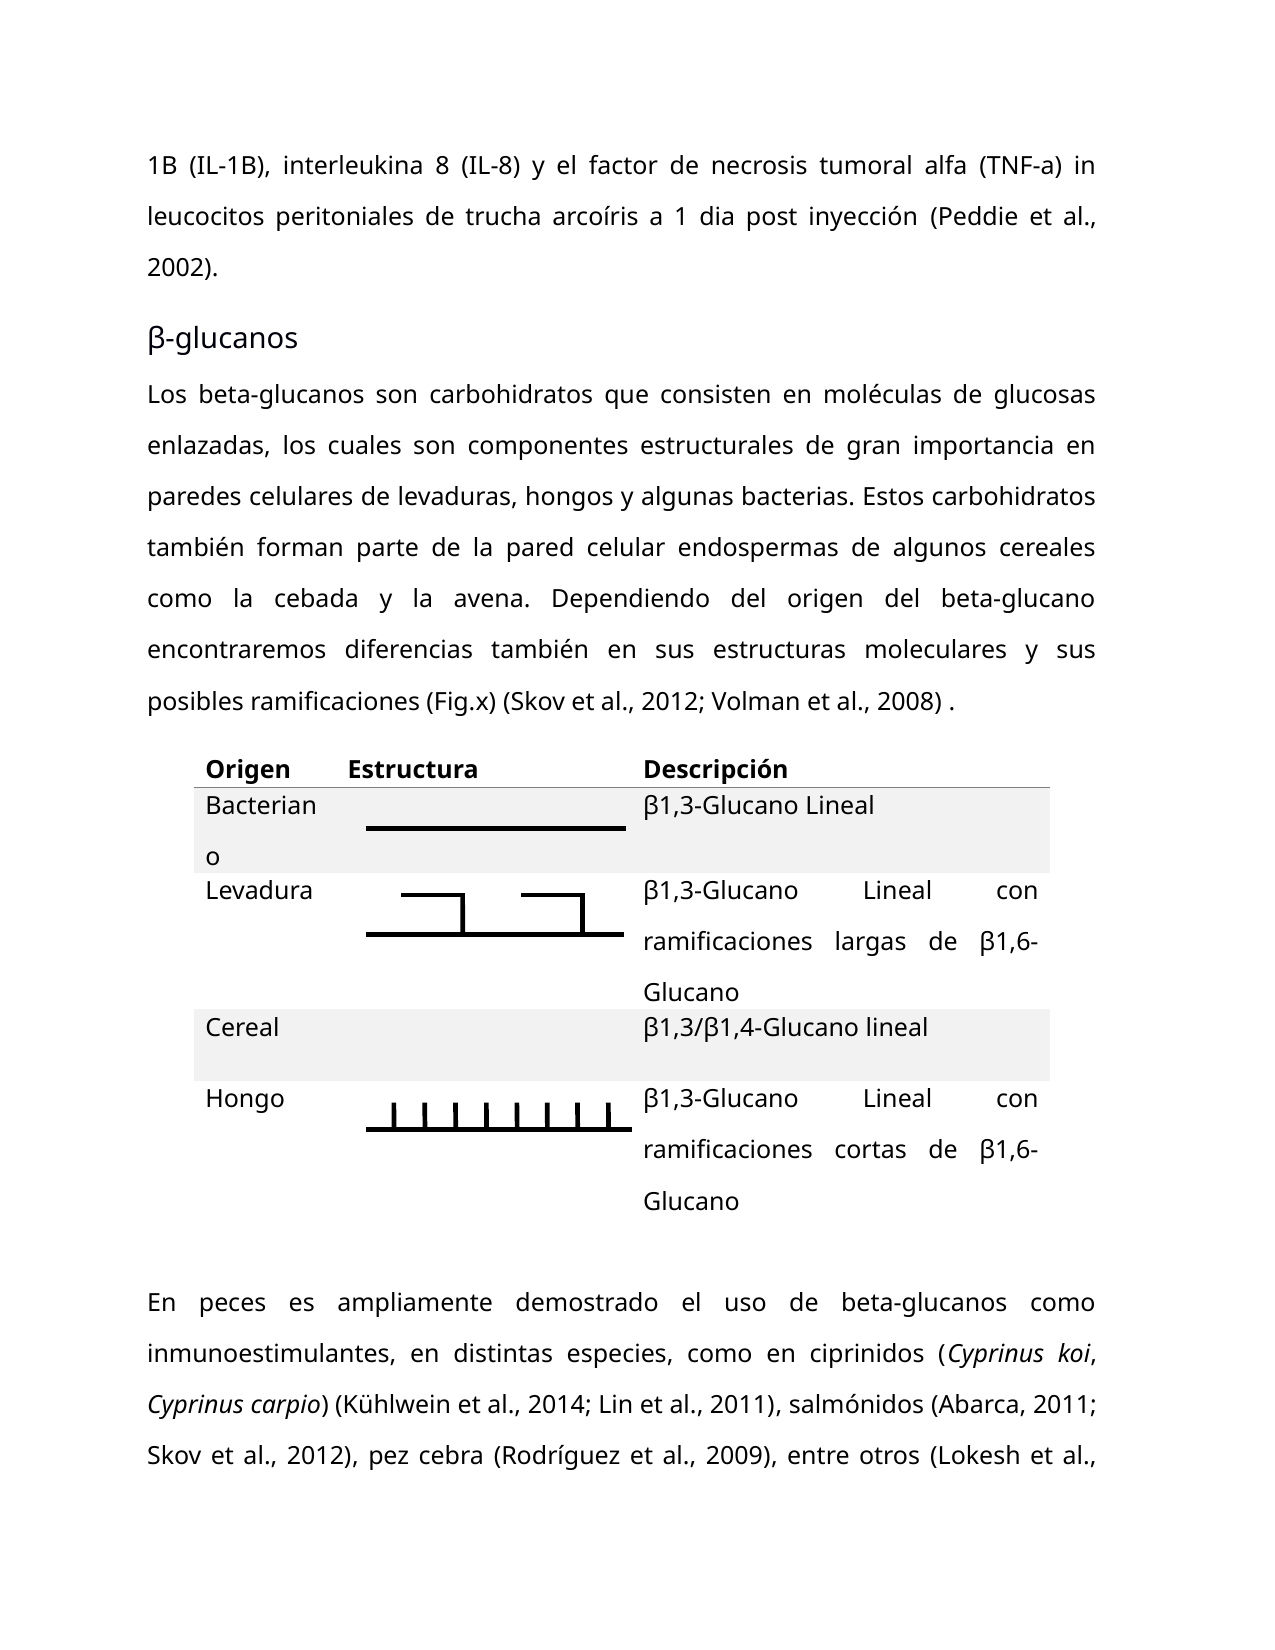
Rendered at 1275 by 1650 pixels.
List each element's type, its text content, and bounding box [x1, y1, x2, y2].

table_cell [336, 788, 632, 873]
table_cell Cereal [194, 1009, 336, 1081]
table_cell [336, 873, 632, 1009]
table_cell Bacteriano [194, 788, 336, 873]
table_cell Levadura [194, 873, 336, 1009]
table_cell β1,3-Glucano Lineal [632, 788, 1050, 873]
text Los beta-glucanos son carbohidratos que consisten en moléculas de glucosas enlazadas, los cuales son componentes estructurales de gran importancia en paredes celulares de levaduras, hongos y algunas bacterias. Estos carbohidratos también forman parte de la pared celular endospermas de algunos cereales como la cebada y la avena. Dependiendo del origen del beta-glucano encontraremos diferencias también en sus estructuras moleculares y sus posibles ramificaciones (Fig.x) (Skov et al., 2012; Volman et al., 2008)⁠ . [147, 377, 1097, 717]
text En peces es ampliamente demostrado el uso de beta-glucanos como inmunoestimulantes, en distintas especies, como en ciprinidos (Cyprinus koi, Cyprinus carpio) (Kühlwein et al., 2014; Lin et al., 2011)⁠, salmónidos (Abarca, 2011; Skov et al., 2012)⁠, pez cebra (Rodríguez et al., 2009)⁠, entre otros (Lokesh et al., [147, 1285, 1097, 1472]
table_cell [336, 1009, 632, 1081]
text 1B (IL-1B), interleukina 8 (IL-8) y el factor de necrosis tumoral alfa (TNF-a) in leucocitos peritoniales de trucha arcoíris a 1 dia post inyección (Peddie et al., 2002)⁠. [147, 148, 1097, 284]
table_cell Hongo [194, 1081, 336, 1217]
table_cell β1,3-Glucano Lineal con ramificaciones largas de β1,6-Glucano [632, 873, 1050, 1009]
subtitle β-glucanos [147, 317, 1097, 357]
table_cell [336, 1081, 632, 1217]
table_header Origen [194, 751, 336, 787]
table_header Estructura [336, 751, 632, 787]
table_cell β1,3-Glucano Lineal con ramificaciones cortas de β1,6-Glucano [632, 1081, 1050, 1217]
table_header Descripción [632, 751, 1050, 787]
table_cell β1,3/β1,4-Glucano lineal [632, 1009, 1050, 1081]
